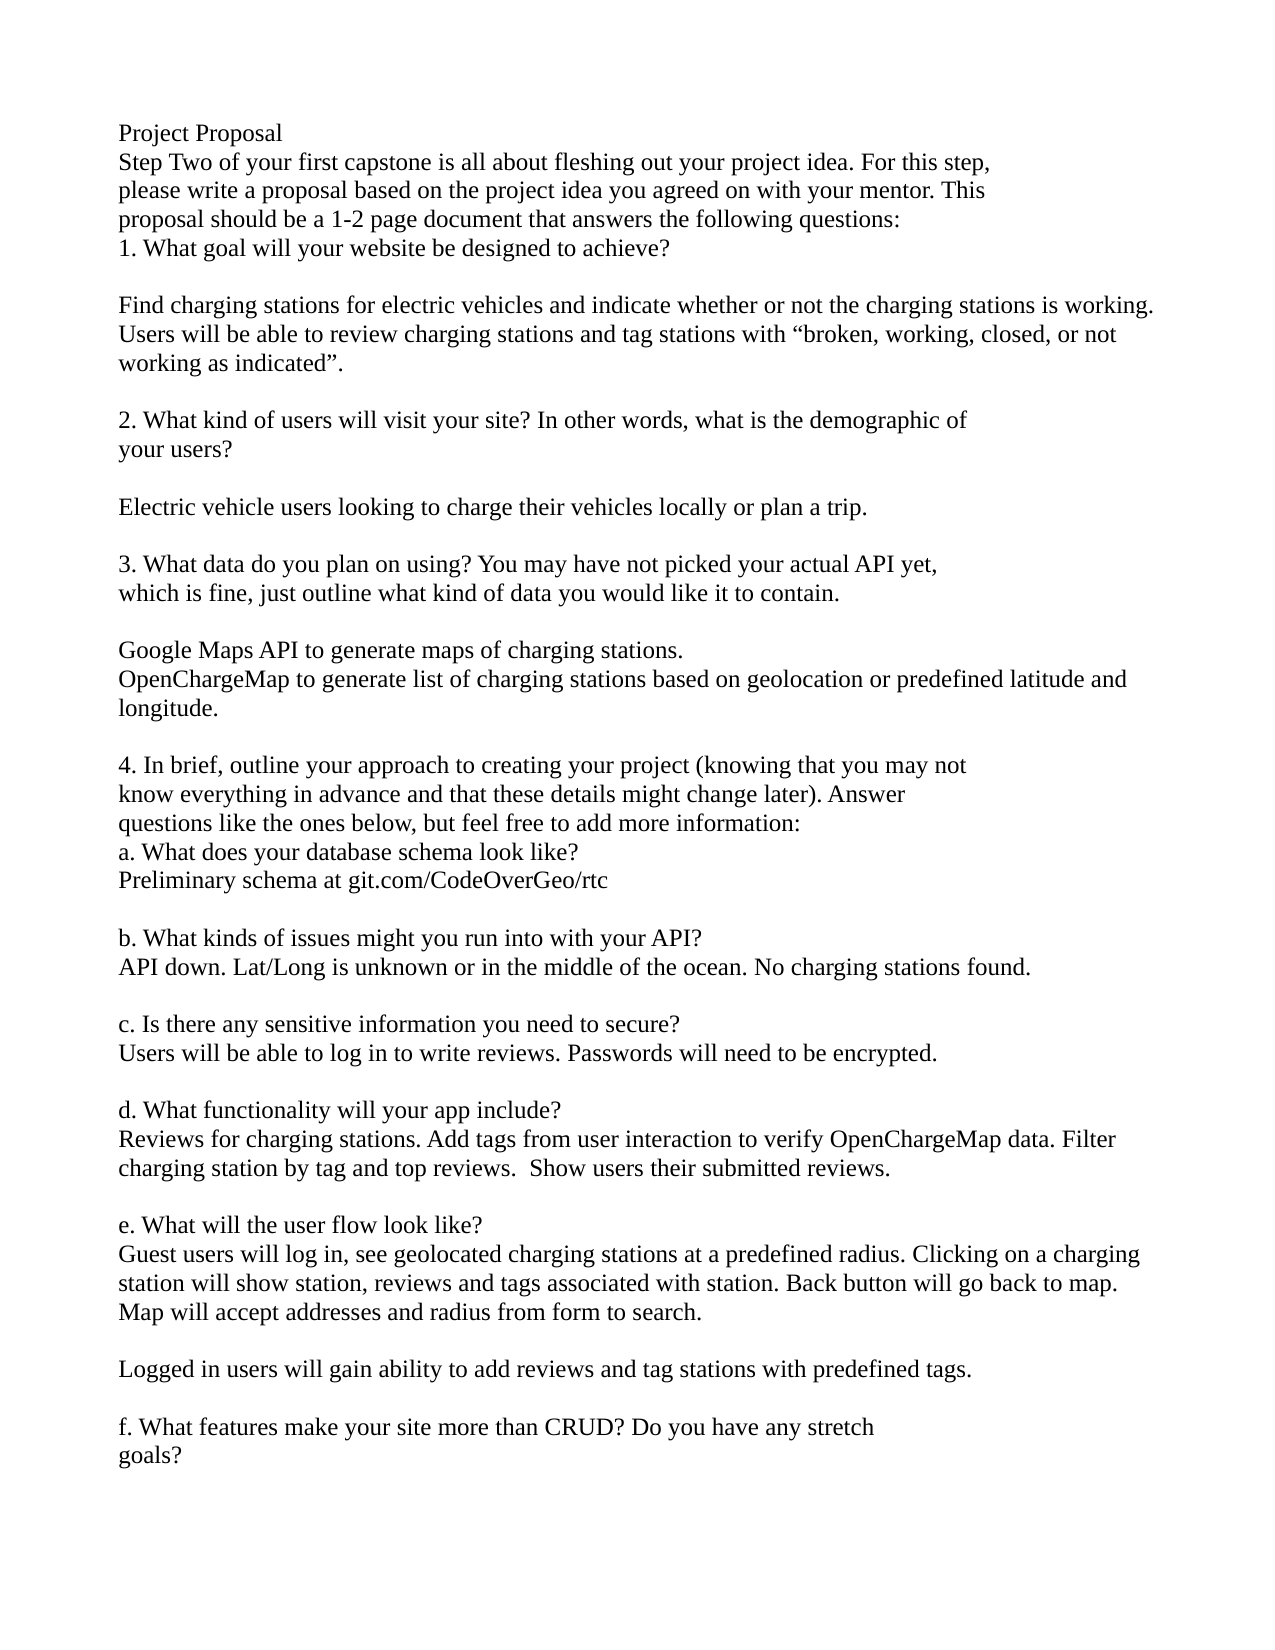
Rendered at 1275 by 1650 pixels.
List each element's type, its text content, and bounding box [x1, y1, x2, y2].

text 1. What goal will your website be designed to achieve? [118, 233, 1157, 262]
text questions like the ones below, but feel free to add more information: [118, 808, 1157, 837]
text goals? [118, 1441, 1157, 1469]
text d. What functionality will your app include? [118, 1096, 1157, 1124]
text e. What will the user flow look like? [118, 1211, 1157, 1239]
text 2. What kind of users will visit your site? In other words, what is the demographic of [118, 406, 1157, 434]
text proposal should be a 1-2 page document that answers the following questions: [118, 204, 1157, 233]
text Users will be able to log in to write reviews. Passwords will need to be encrypted. [118, 1038, 1157, 1067]
text OpenChargeMap to generate list of charging stations based on geolocation or predefined latitude and longitude. [118, 664, 1157, 722]
text a. What does your database schema look like? [118, 837, 1157, 866]
text Electric vehicle users looking to charge their vehicles locally or plan a trip. [118, 492, 1157, 521]
text 4. In brief, outline your approach to creating your project (knowing that you may not [118, 751, 1157, 779]
text which is fine, just outline what kind of data you would like it to contain. [118, 578, 1157, 607]
text Step Two of your first capstone is all about fleshing out your project idea. For this step, [118, 147, 1157, 176]
text 3. What data do you plan on using? You may have not picked your actual API yet, [118, 549, 1157, 578]
text Preliminary schema at git.com/CodeOverGeo/rtc [118, 866, 1157, 894]
text API down. Lat/Long is unknown or in the middle of the ocean. No charging stations found. [118, 952, 1157, 981]
text Google Maps API to generate maps of charging stations. [118, 636, 1157, 664]
text b. What kinds of issues might you run into with your API? [118, 923, 1157, 952]
text Reviews for charging stations. Add tags from user interaction to verify OpenChargeMap data. Filter charging station by tag and top reviews. Show users their submitted reviews. [118, 1124, 1157, 1182]
text your users? [118, 434, 1157, 463]
text f. What features make your site more than CRUD? Do you have any stretch [118, 1412, 1157, 1441]
text Logged in users will gain ability to add reviews and tag stations with predefined tags. [118, 1354, 1157, 1383]
text please write a proposal based on the project idea you agreed on with your mentor. This [118, 176, 1157, 204]
text Find charging stations for electric vehicles and indicate whether or not the charging stations is working. Users will be able to review charging stations and tag stations with “broken, working, closed, or not working as indicated”. [118, 291, 1157, 377]
text know everything in advance and that these details might change later). Answer [118, 779, 1157, 808]
text Guest users will log in, see geolocated charging stations at a predefined radius. Clicking on a charging station will show station, reviews and tags associated with station. Back button will go back to map. Map will accept addresses and radius from form to search. [118, 1239, 1157, 1326]
text Project Proposal [118, 118, 1157, 147]
text c. Is there any sensitive information you need to secure? [118, 1009, 1157, 1038]
